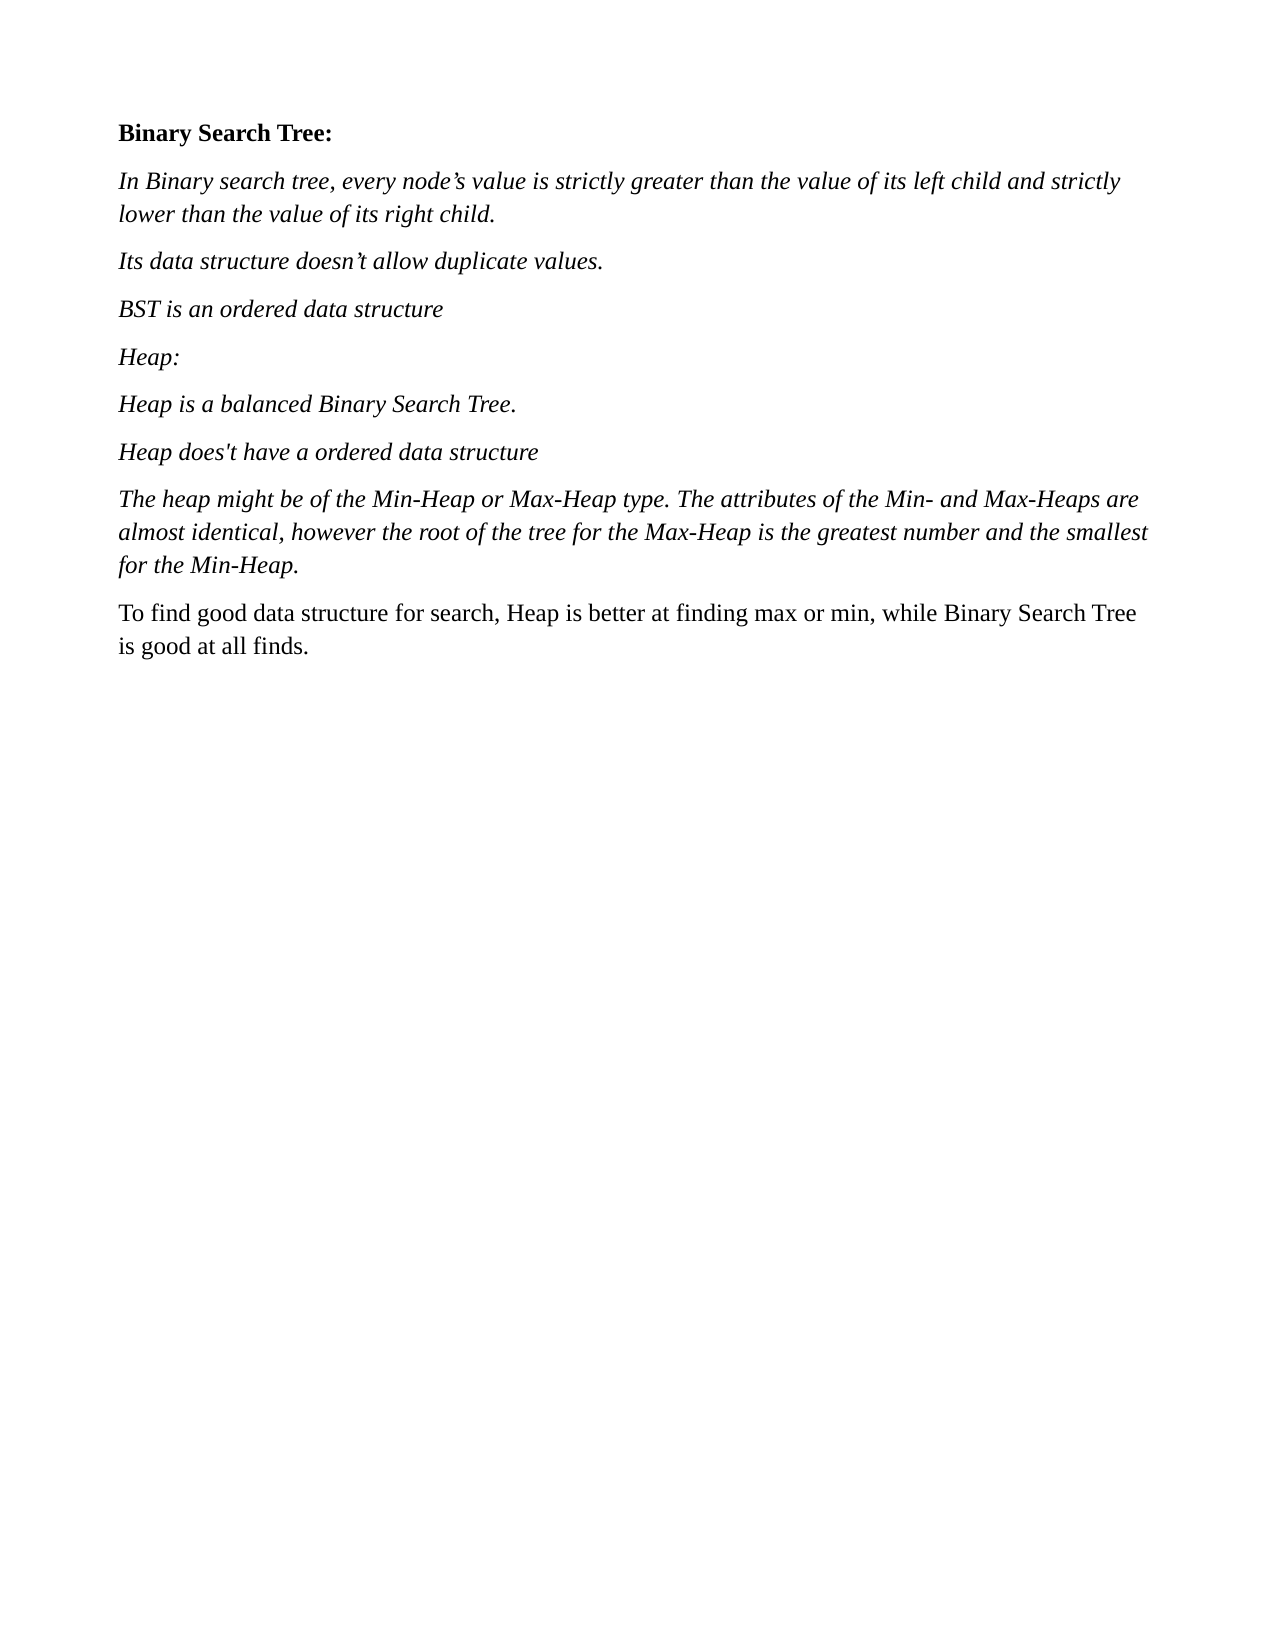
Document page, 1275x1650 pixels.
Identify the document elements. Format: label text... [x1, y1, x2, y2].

text Heap does't have a ordered data structure [118, 437, 1157, 466]
text BST is an ordered data structure [118, 294, 1157, 323]
text Binary Search Tree: [118, 118, 1157, 147]
text Its data structure doesn’t allow duplicate values. [118, 246, 1157, 275]
text The heap might be of the Min-Heap or Max-Heap type. The attributes of the Min- and Max-Heaps are almost identical, however the root of the tree for the Max-Heap is the greatest number and the smallest for the Min-Heap. [118, 484, 1157, 579]
text In Binary search tree, every node’s value is strictly greater than the value of its left child and strictly lower than the value of its right child. [118, 166, 1157, 227]
text To find good data structure for search, Heap is better at finding max or min, while Binary Search Tree is good at all finds. [118, 598, 1157, 660]
text Heap: [118, 342, 1157, 370]
text Heap is a balanced Binary Search Tree. [118, 389, 1157, 418]
